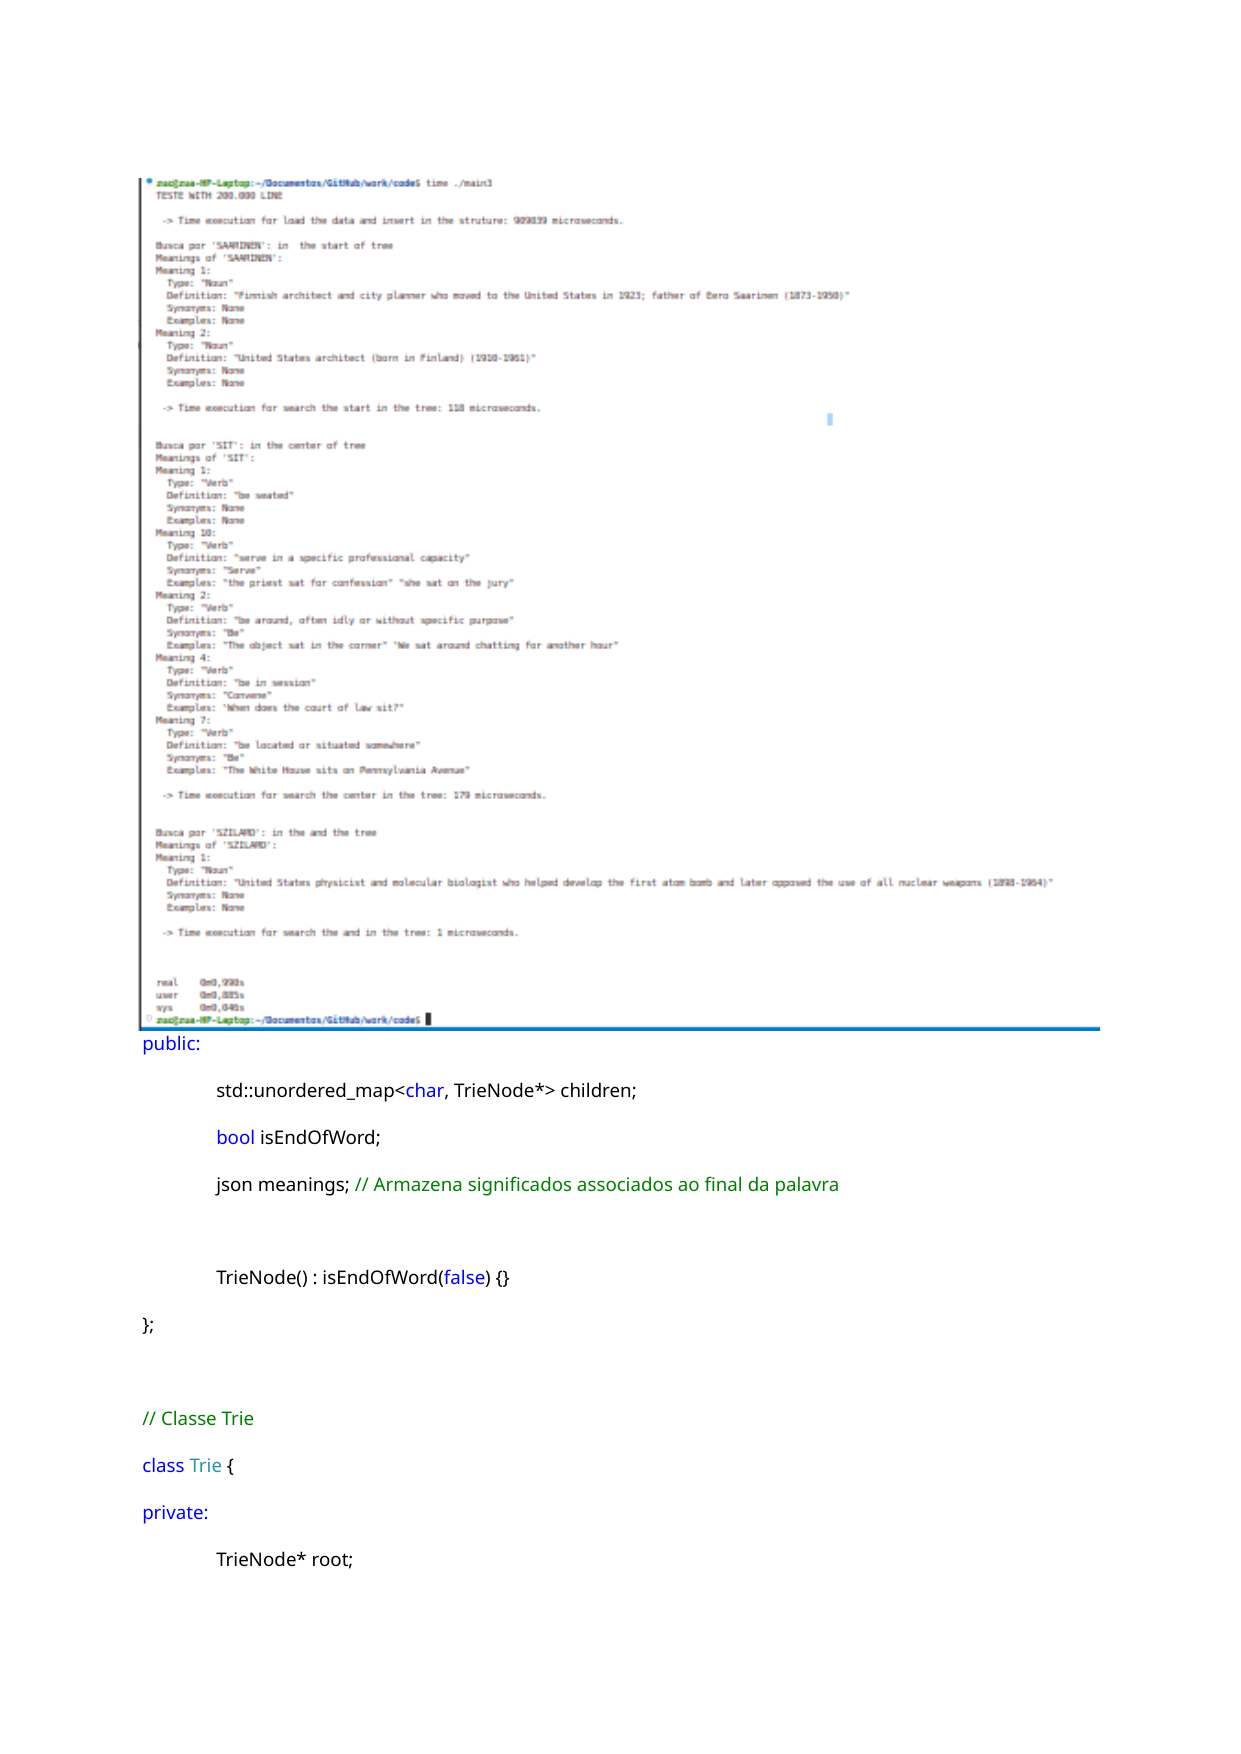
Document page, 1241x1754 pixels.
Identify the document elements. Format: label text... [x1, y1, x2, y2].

text TrieNode* root; [142, 1524, 1152, 1571]
text json meanings; // Armazena significados associados ao final da palavra [142, 1149, 1152, 1196]
text public: [142, 138, 1152, 1056]
text TrieNode() : isEndOfWord(false) {} [142, 1243, 1152, 1290]
text private: [142, 1478, 1152, 1524]
picture [138, 178, 1101, 1031]
text std::unordered_map<char, TrieNode*> children; [142, 1056, 1152, 1103]
text bool isEndOfWord; [142, 1103, 1152, 1149]
text }; [142, 1290, 1152, 1337]
text class Trie { [142, 1431, 1152, 1478]
text // Classe Trie [142, 1384, 1152, 1431]
